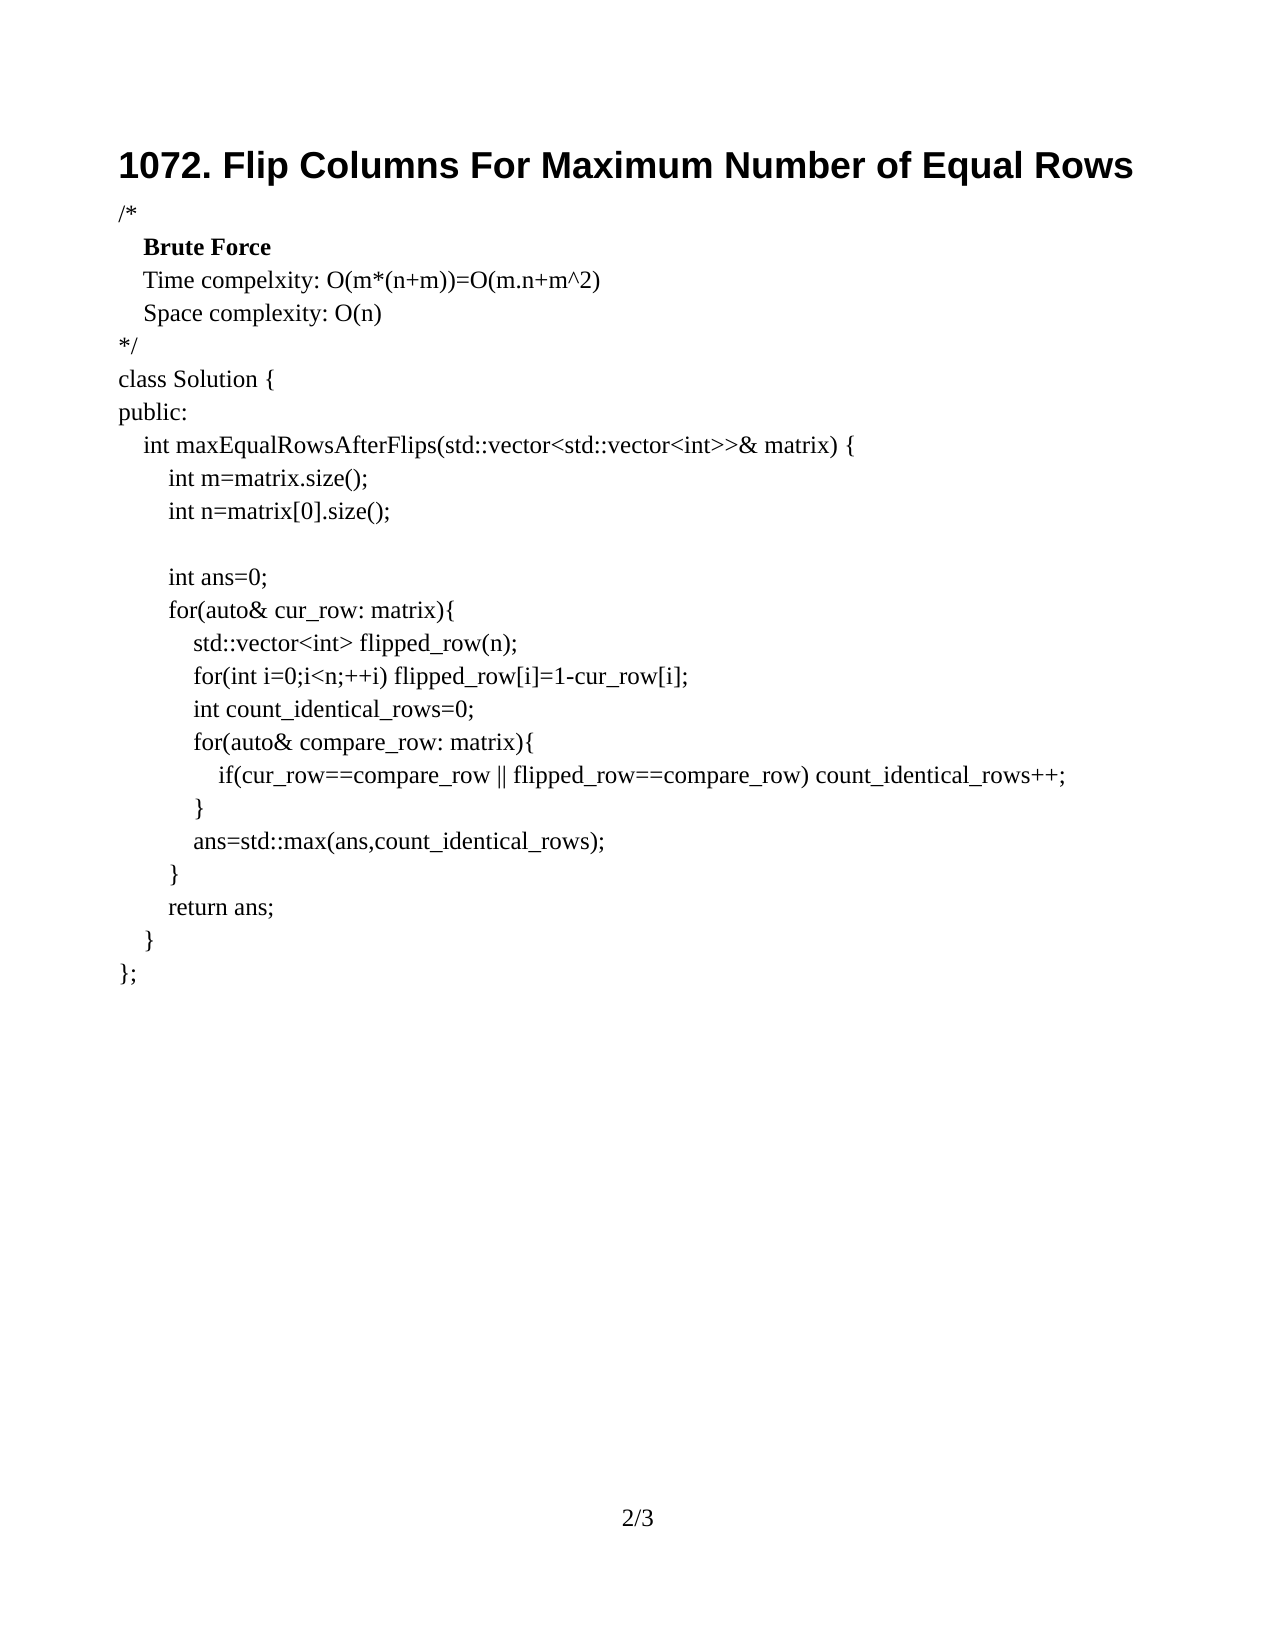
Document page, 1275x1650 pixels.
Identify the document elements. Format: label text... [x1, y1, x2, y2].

text Brute Force [118, 232, 1157, 261]
subtitle 1072. Flip Columns For Maximum Number of Equal Rows [118, 143, 1157, 186]
text /* [118, 199, 1157, 227]
text int count_identical_rows=0; [118, 694, 1157, 723]
text } [118, 925, 1157, 954]
text for(auto& compare_row: matrix){ [118, 727, 1157, 756]
text for(auto& cur_row: matrix){ [118, 595, 1157, 624]
text return ans; [118, 892, 1157, 921]
text Time compelxity: O(m*(n+m))=O(m.n+m^2) [118, 265, 1157, 293]
text int n=matrix[0].size(); [118, 496, 1157, 525]
text }; [118, 958, 1157, 987]
text int ans=0; [118, 562, 1157, 591]
text */ [118, 331, 1157, 359]
text int m=matrix.size(); [118, 463, 1157, 492]
text public: [118, 397, 1157, 426]
text int maxEqualRowsAfterFlips(std::vector<std::vector<int>>& matrix) { [118, 430, 1157, 459]
text Space complexity: O(n) [118, 298, 1157, 327]
text ans=std::max(ans,count_identical_rows); [118, 826, 1157, 855]
text for(int i=0;i<n;++i) flipped_row[i]=1-cur_row[i]; [118, 661, 1157, 690]
text } [118, 859, 1157, 888]
text std::vector<int> flipped_row(n); [118, 628, 1157, 657]
text if(cur_row==compare_row || flipped_row==compare_row) count_identical_rows++; [118, 760, 1157, 789]
text } [118, 793, 1157, 822]
text class Solution { [118, 364, 1157, 393]
